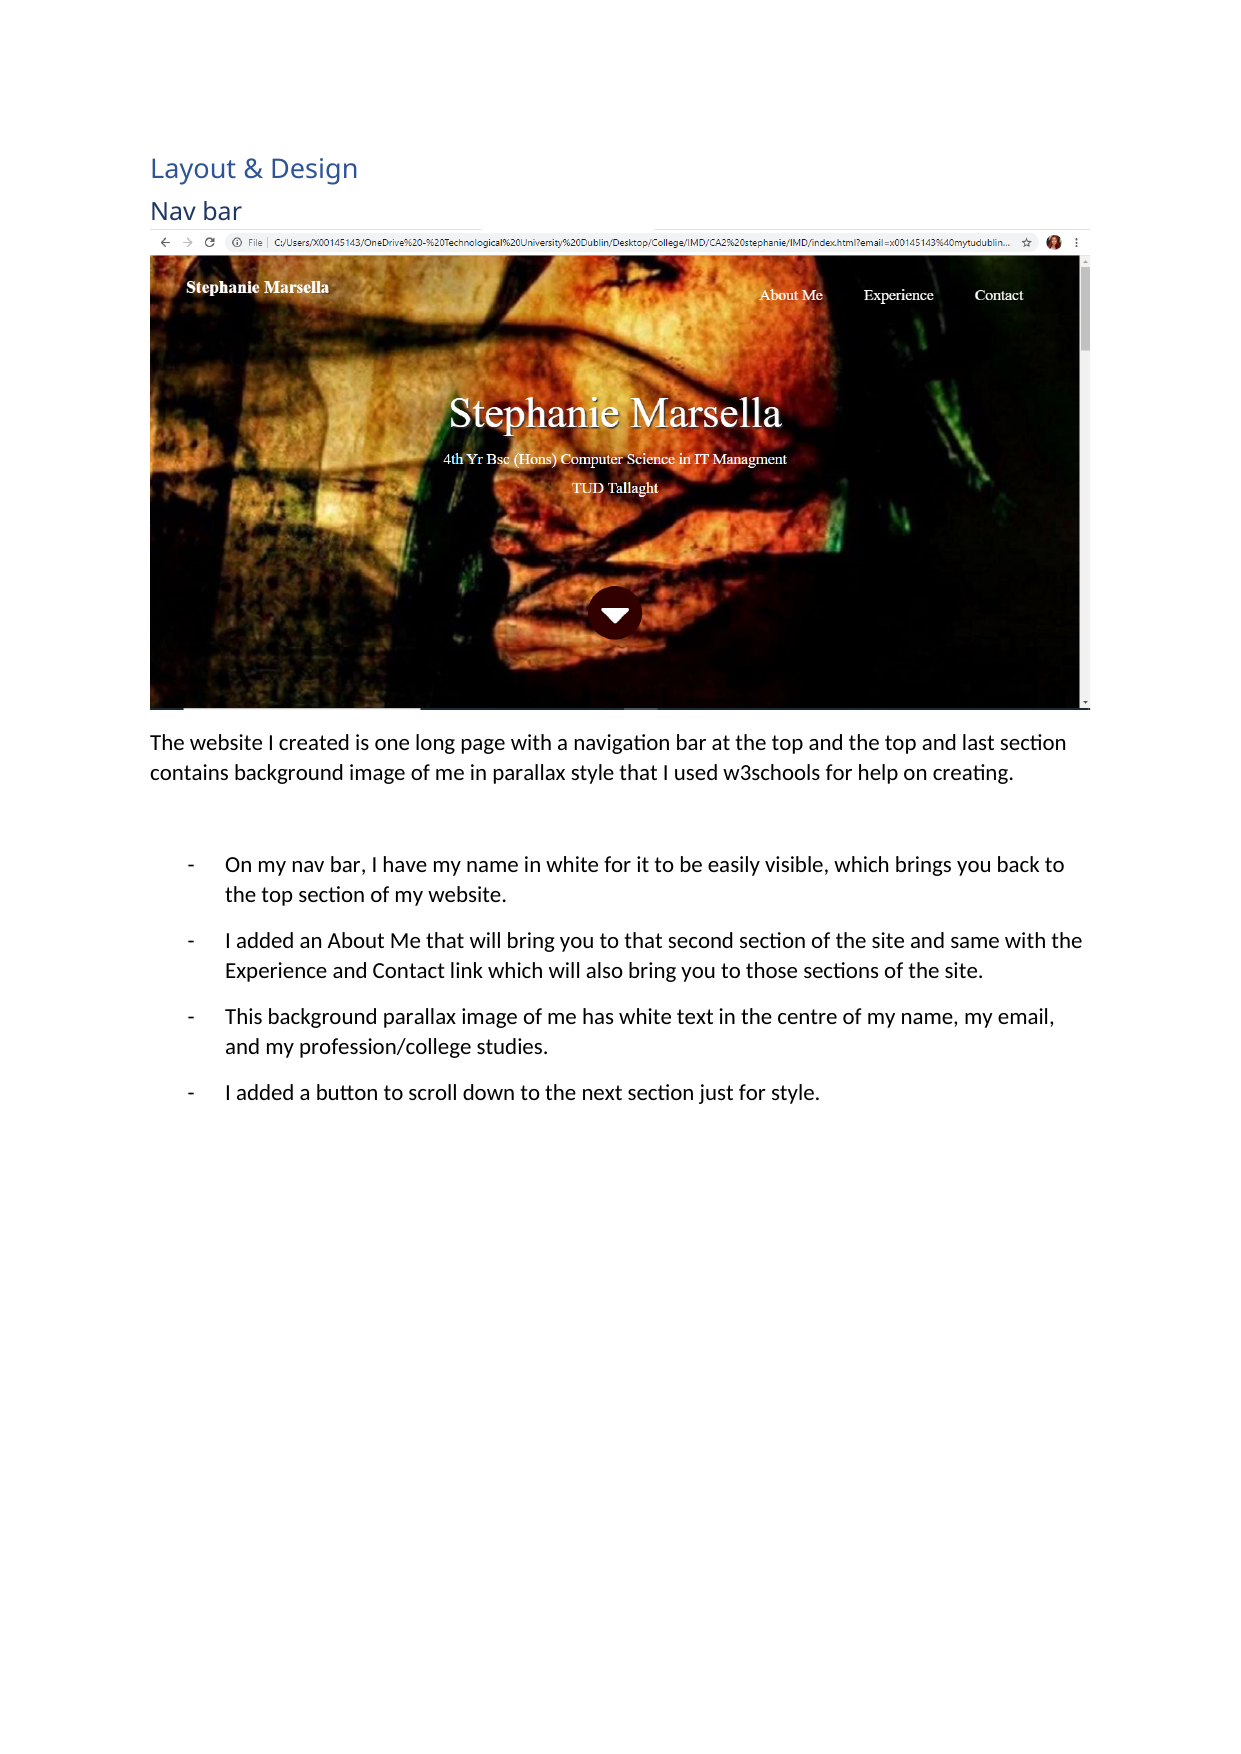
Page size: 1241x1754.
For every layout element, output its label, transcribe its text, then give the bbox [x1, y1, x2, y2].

text The website I created is one long page with a navigation bar at the top and the top and last section contains background image of me in parallax style that I used w3schools for help on creating. [150, 728, 1090, 786]
list On my nav bar, I have my name in white for it to be easily visible, which brings you back to the top section of my website. [187, 850, 1090, 908]
subtitle Nav bar [150, 193, 1090, 227]
list I added an About Me that will bring you to that second section of the site and same with the Experience and Contact link which will also bring you to those sections of the site. [187, 926, 1090, 984]
list This background parallax image of me has white text in the centre of my name, my email, and my profession/college studies. [187, 1002, 1090, 1060]
subtitle Layout & Design [150, 150, 1090, 187]
list I added a button to scroll down to the next section just for style. [187, 1078, 1090, 1107]
